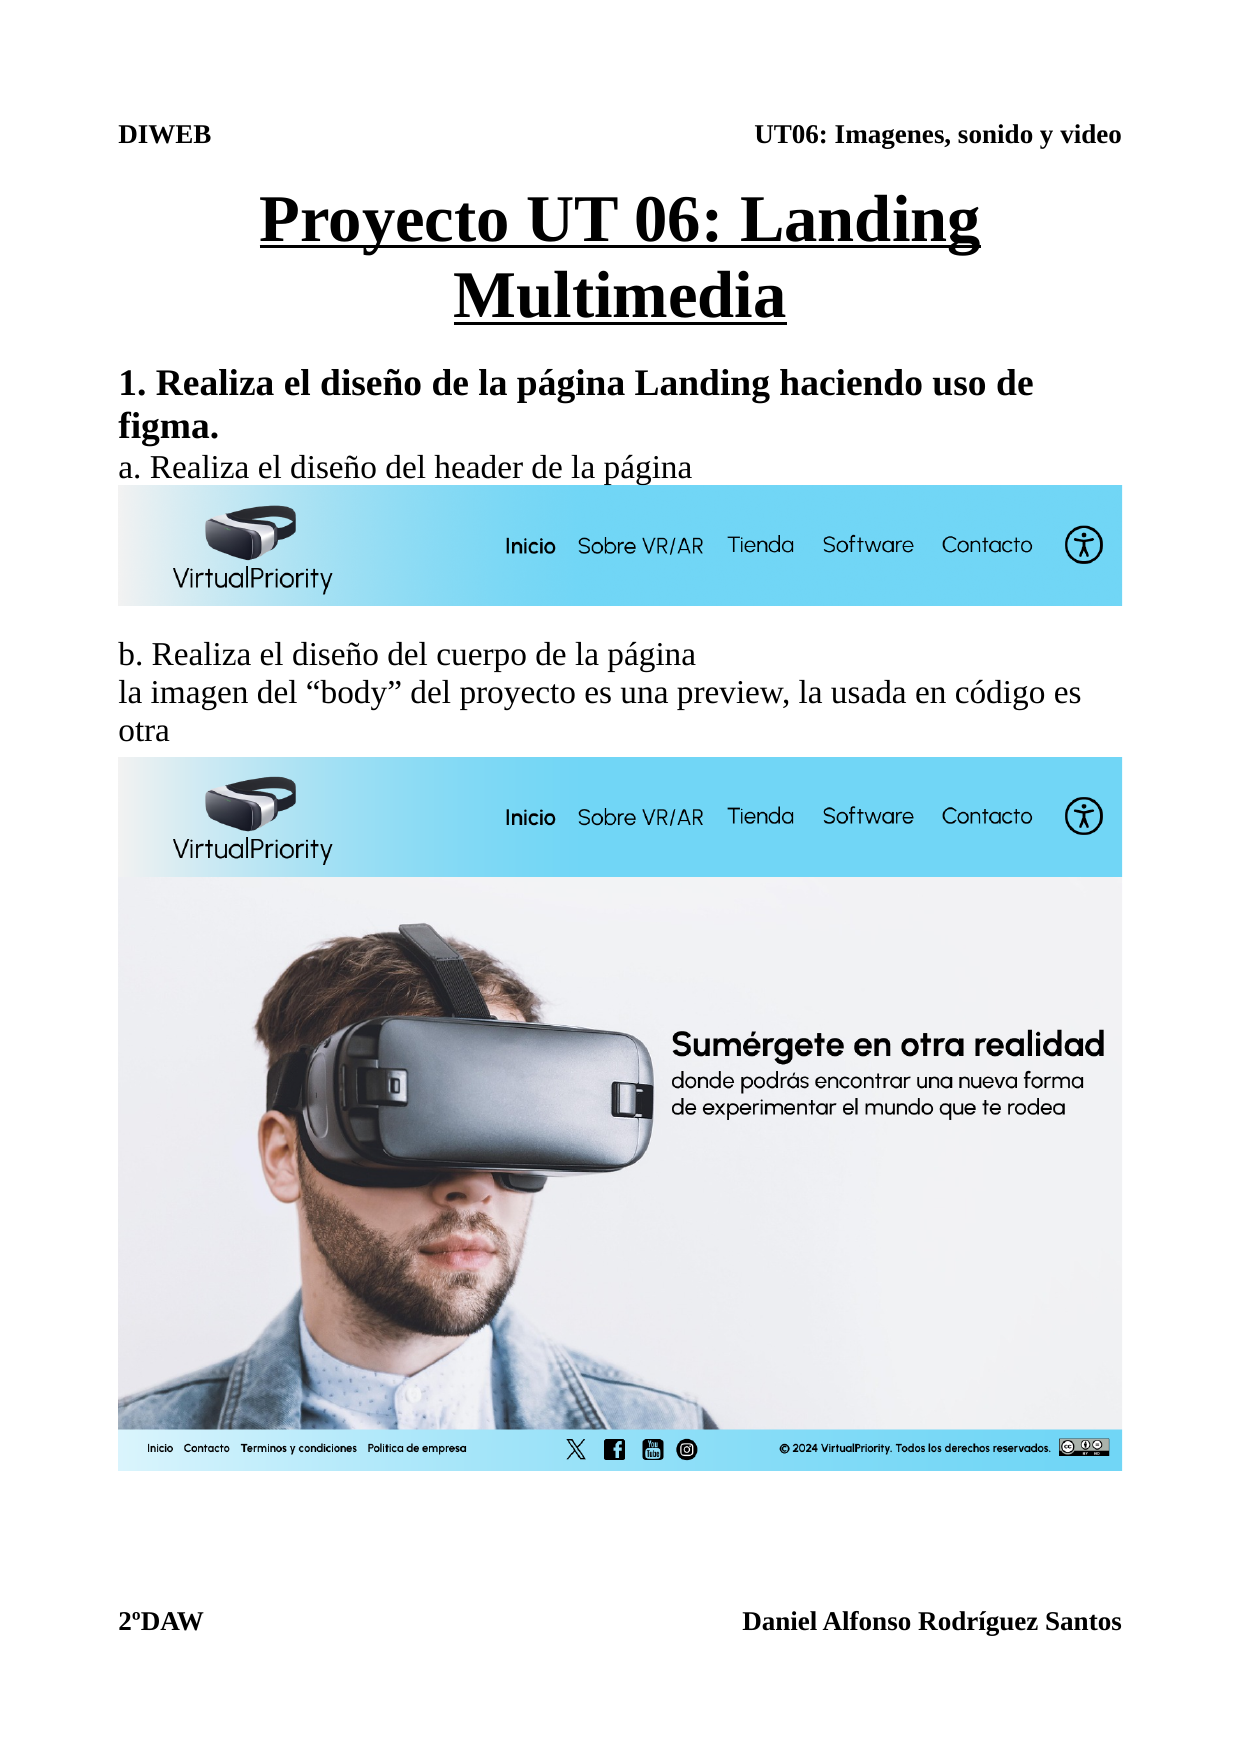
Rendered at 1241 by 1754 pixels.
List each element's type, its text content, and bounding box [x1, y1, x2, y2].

picture [118, 485, 1123, 606]
text a. Realiza el diseño del header de la página [118, 447, 1122, 485]
text b. Realiza el diseño del cuerpo de la página [118, 634, 1122, 672]
text la imagen del “body” del proyecto es una preview, la usada en código es otra [118, 672, 1122, 749]
picture [118, 756, 1123, 1471]
text 1. Realiza el diseño de la página Landing haciendo uso de figma. [118, 361, 1122, 447]
text Proyecto UT 06: Landing Multimedia [118, 179, 1122, 332]
